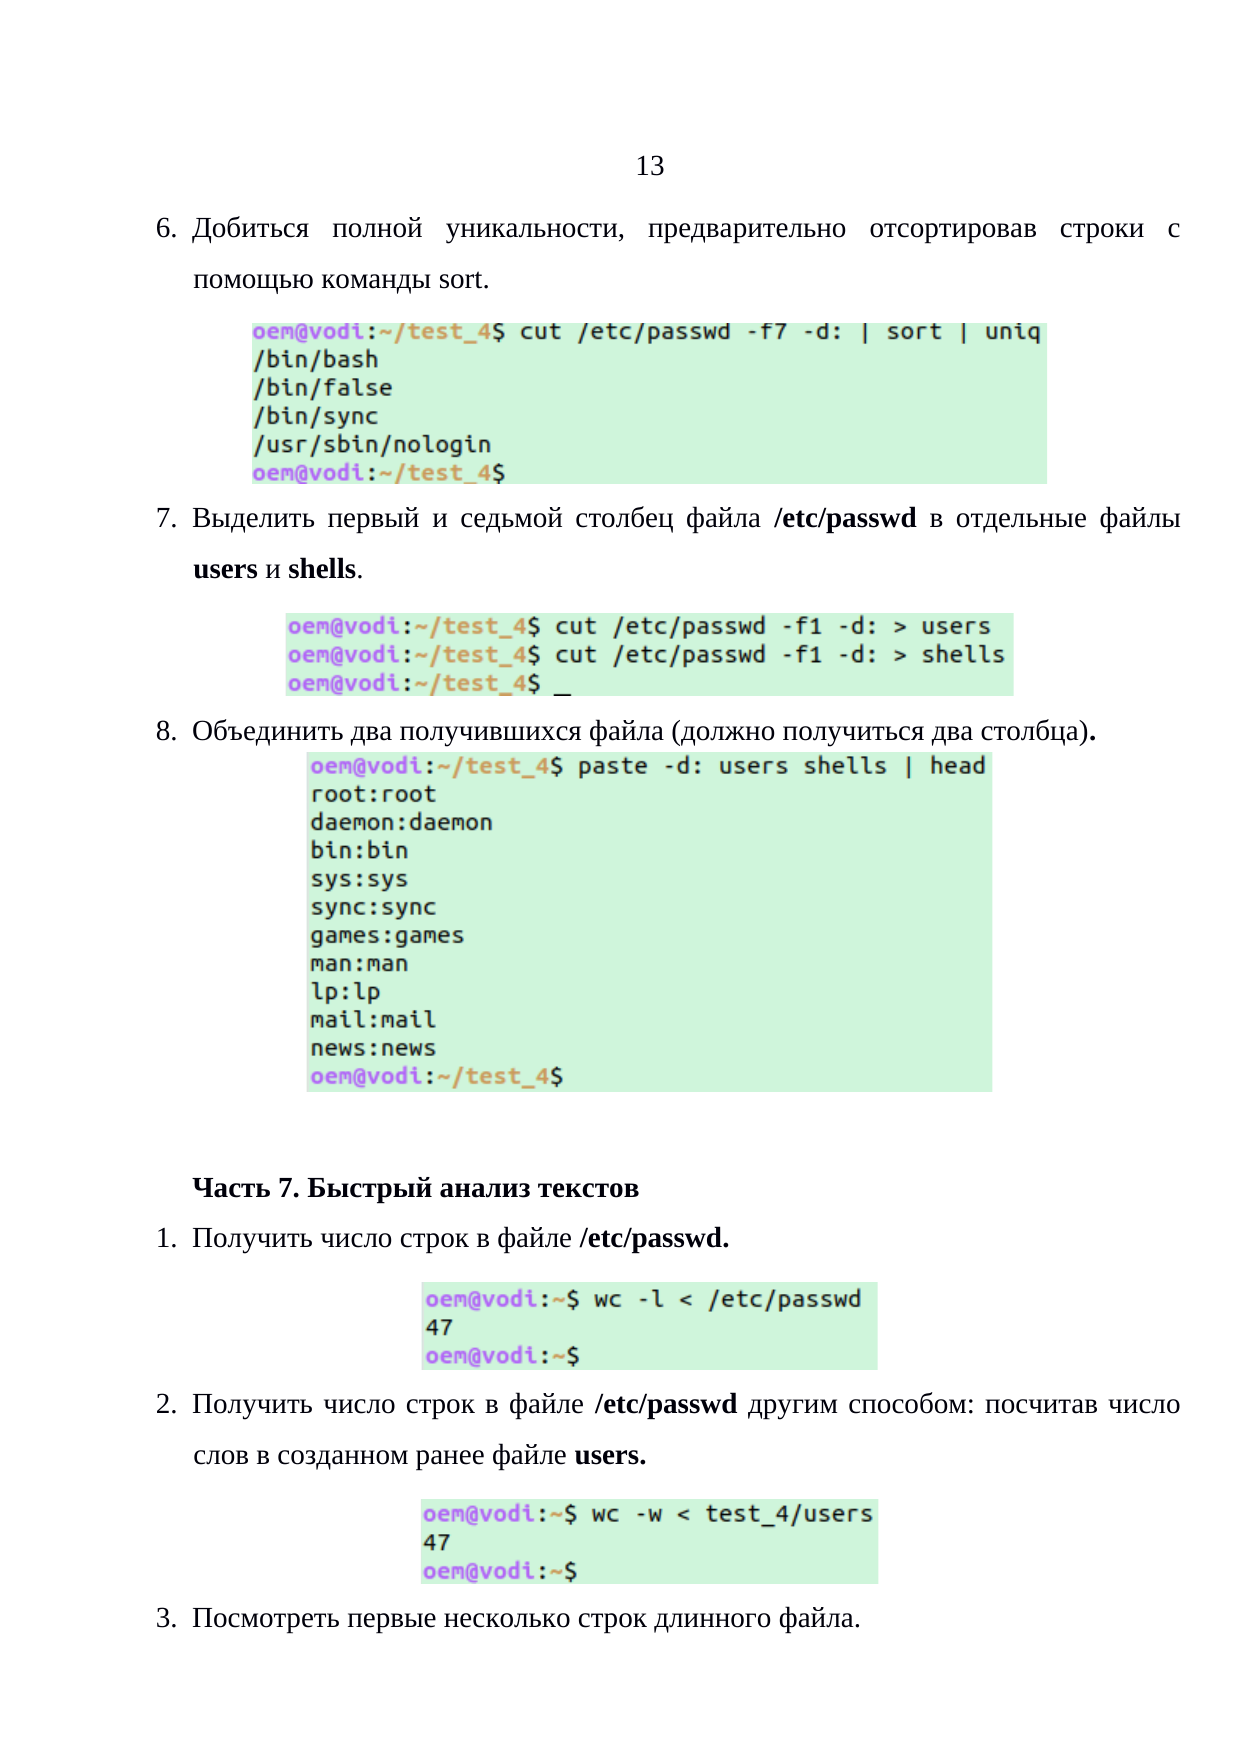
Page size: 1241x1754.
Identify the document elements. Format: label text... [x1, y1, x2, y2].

picture [421, 1282, 878, 1370]
list Посмотреть первые несколько строк длинного файла. [156, 1499, 1181, 1634]
list Получить число строк в файле /etc/passwd. [156, 1220, 1181, 1254]
list Объединить два получившихся файла (должно получиться два столбца). [156, 613, 1181, 746]
list Выделить первый и седьмой столбец файла /etc/passwd в отдельные файлы users и shells. [156, 323, 1181, 584]
picture [285, 613, 1014, 696]
picture [306, 752, 993, 1092]
list Добиться полной уникальности, предварительно отсортировав строки с помощью команды sort. [156, 211, 1181, 294]
picture [420, 1499, 879, 1584]
picture [252, 323, 1048, 484]
subtitle Часть 7. Быстрый анализ текстов [118, 1170, 1181, 1203]
list Получить число строк в файле /etc/passwd другим способом: посчитав число слов в созданном ранее файле users. [156, 1282, 1181, 1471]
